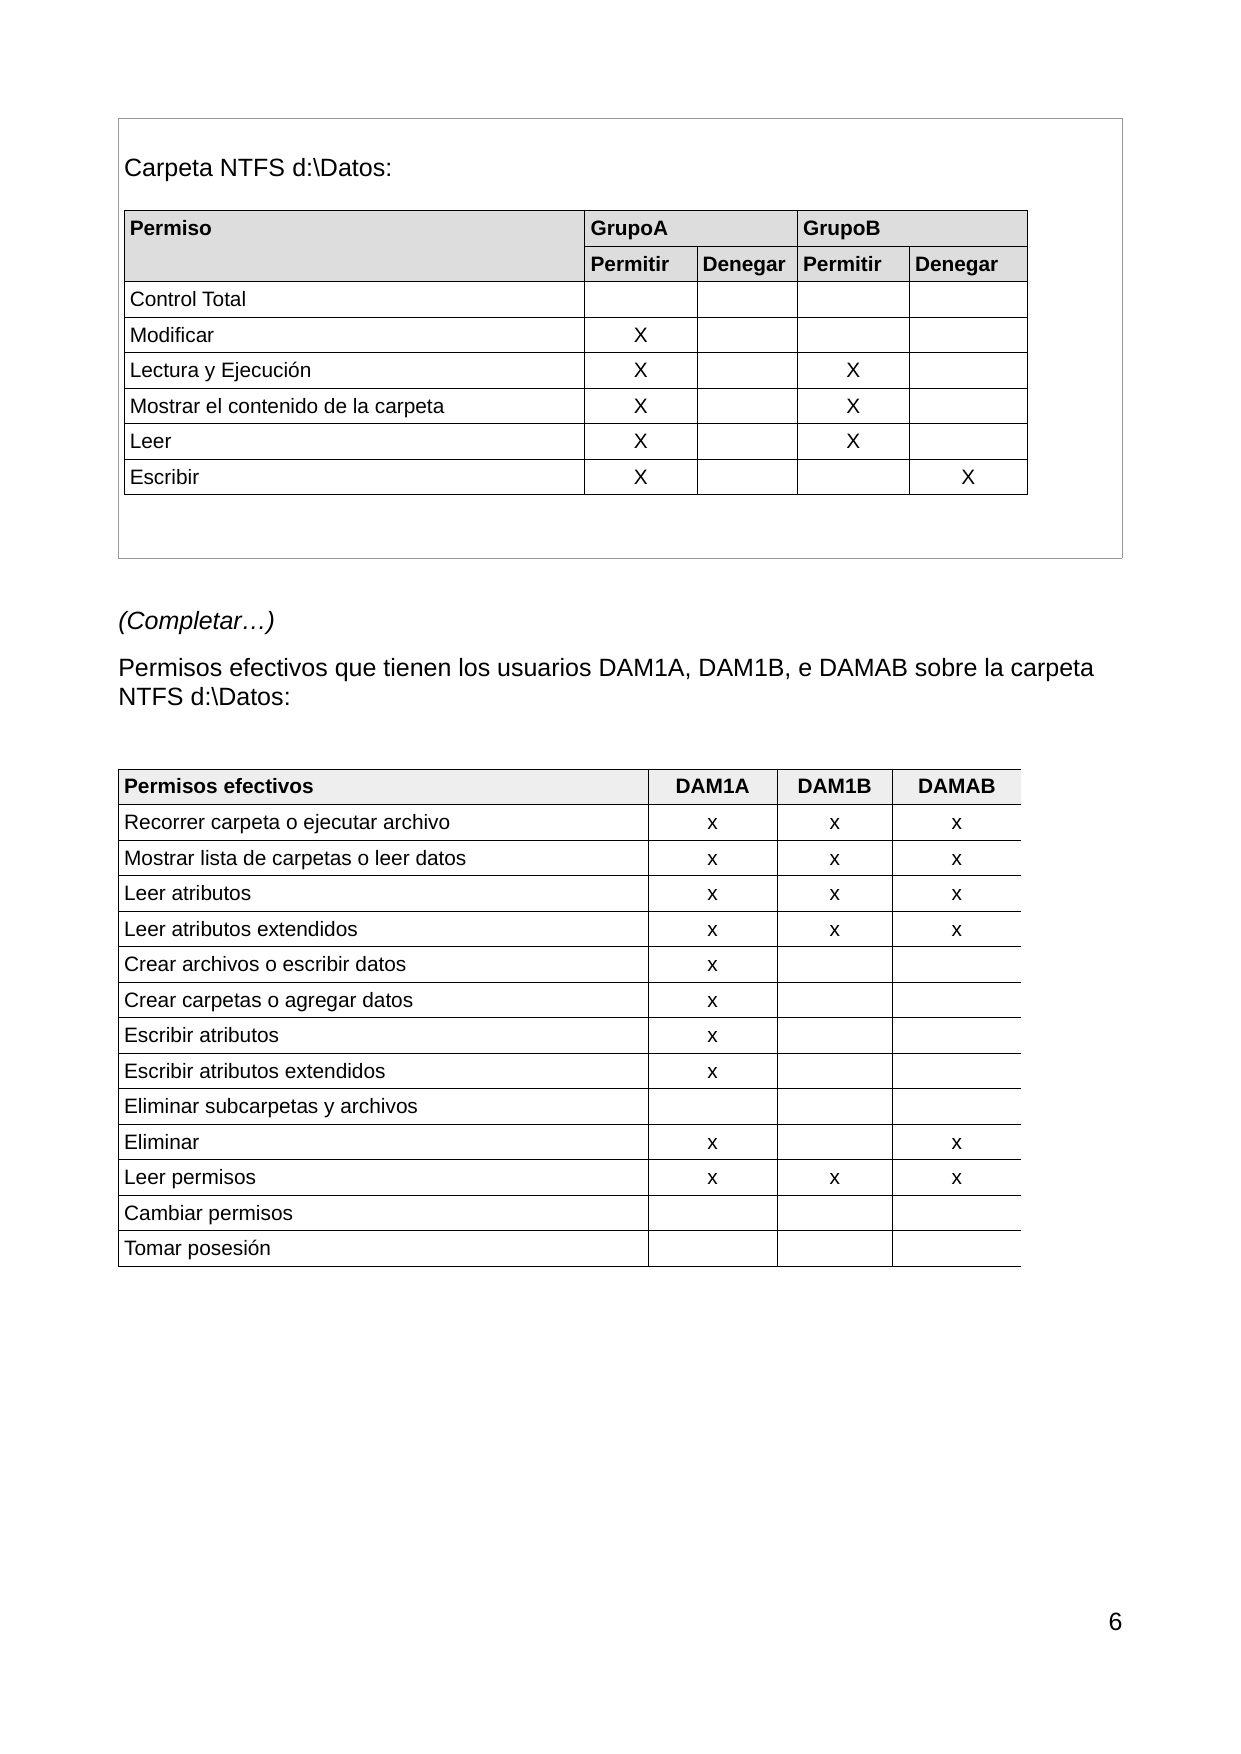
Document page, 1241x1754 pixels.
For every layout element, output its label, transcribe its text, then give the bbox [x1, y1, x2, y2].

table_cell Escribir [125, 460, 584, 494]
table_cell x [649, 876, 777, 911]
table_cell Lectura y Ejecución [125, 353, 584, 388]
table_cell [910, 282, 1027, 317]
table_cell Control Total [125, 282, 584, 317]
table_cell [698, 460, 797, 494]
table_cell x [649, 1125, 777, 1159]
table_cell Denegar [698, 247, 797, 281]
table_cell [910, 318, 1027, 352]
table_cell [698, 424, 797, 459]
table_cell Crear archivos o escribir datos [119, 947, 648, 982]
table_cell [778, 1231, 892, 1266]
table_cell [778, 983, 892, 1017]
table_header DAM1B [778, 770, 892, 804]
table_cell X [585, 353, 697, 388]
table_cell Denegar [910, 247, 1027, 281]
table_cell [698, 282, 797, 317]
table_cell X [798, 389, 909, 423]
table_cell [893, 947, 1021, 982]
table_cell x [893, 1160, 1021, 1195]
table_cell Eliminar subcarpetas y archivos [119, 1089, 648, 1124]
table_cell x [778, 1160, 892, 1195]
table_cell [778, 1196, 892, 1230]
table_cell [698, 389, 797, 423]
table_cell [893, 1196, 1021, 1230]
table_cell x [649, 1160, 777, 1195]
table_cell X [585, 460, 697, 494]
table_cell Permitir [585, 247, 697, 281]
table_cell [778, 1125, 892, 1159]
table_cell X [585, 318, 697, 352]
table_cell x [893, 876, 1021, 911]
table_cell [698, 353, 797, 388]
table_cell [798, 282, 909, 317]
table_cell [798, 318, 909, 352]
table_cell x [649, 947, 777, 982]
table_cell x [778, 805, 892, 839]
table_cell [698, 318, 797, 352]
table_cell x [893, 805, 1021, 839]
table_header Permiso [125, 211, 584, 281]
table_cell [585, 282, 697, 317]
table_cell [649, 1089, 777, 1124]
table_header GrupoB [798, 211, 1027, 246]
table_cell x [649, 912, 777, 946]
table_cell [893, 1018, 1021, 1053]
table_cell Eliminar [119, 1125, 648, 1159]
table_cell x [893, 912, 1021, 946]
table_cell x [649, 983, 777, 1017]
table_cell x [893, 1125, 1021, 1159]
table_header GrupoA [585, 211, 797, 246]
table_cell [910, 424, 1027, 459]
table_cell Modificar [125, 318, 584, 352]
table_cell [910, 353, 1027, 388]
table_cell [910, 389, 1027, 423]
table_cell [798, 460, 909, 494]
table_cell [778, 1018, 892, 1053]
table_header DAM1A [649, 770, 777, 804]
table_cell X [585, 424, 697, 459]
table_cell Leer [125, 424, 584, 459]
table_cell x [649, 841, 777, 875]
table_cell x [649, 1018, 777, 1053]
table_cell [778, 947, 892, 982]
table_cell [893, 983, 1021, 1017]
table_header Permisos efectivos [119, 770, 648, 804]
text (Completar…) [118, 606, 1122, 634]
table_cell X [585, 389, 697, 423]
table_cell [778, 1054, 892, 1088]
table_cell [893, 1054, 1021, 1088]
table_cell Mostrar el contenido de la carpeta [125, 389, 584, 423]
table_cell x [649, 805, 777, 839]
text Permisos efectivos que tienen los usuarios DAM1A, DAM1B, e DAMAB sobre la carpeta NTFS d:\Datos: [118, 653, 1122, 711]
table_cell Leer atributos [119, 876, 648, 911]
table_cell Leer permisos [119, 1160, 648, 1195]
table_cell Cambiar permisos [119, 1196, 648, 1230]
table_cell [778, 1089, 892, 1124]
table_cell x [893, 841, 1021, 875]
table_cell Recorrer carpeta o ejecutar archivo [119, 805, 648, 839]
table_cell Escribir atributos extendidos [119, 1054, 648, 1088]
table_cell Leer atributos extendidos [119, 912, 648, 946]
table_cell Tomar posesión [119, 1231, 648, 1266]
table_cell Carpeta NTFS d:\Datos: [119, 119, 1122, 558]
table_cell X [910, 460, 1027, 494]
table_cell x [778, 876, 892, 911]
table_cell x [649, 1054, 777, 1088]
table_cell x [778, 912, 892, 946]
table_cell X [798, 424, 909, 459]
table_cell X [798, 353, 909, 388]
table_cell [649, 1231, 777, 1266]
table_cell [893, 1231, 1021, 1266]
table_cell [649, 1196, 777, 1230]
table_cell Escribir atributos [119, 1018, 648, 1053]
table_header DAMAB [893, 770, 1021, 804]
table_cell x [778, 841, 892, 875]
table_cell Crear carpetas o agregar datos [119, 983, 648, 1017]
table_cell [893, 1089, 1021, 1124]
table_cell Mostrar lista de carpetas o leer datos [119, 841, 648, 875]
table_cell Permitir [798, 247, 909, 281]
